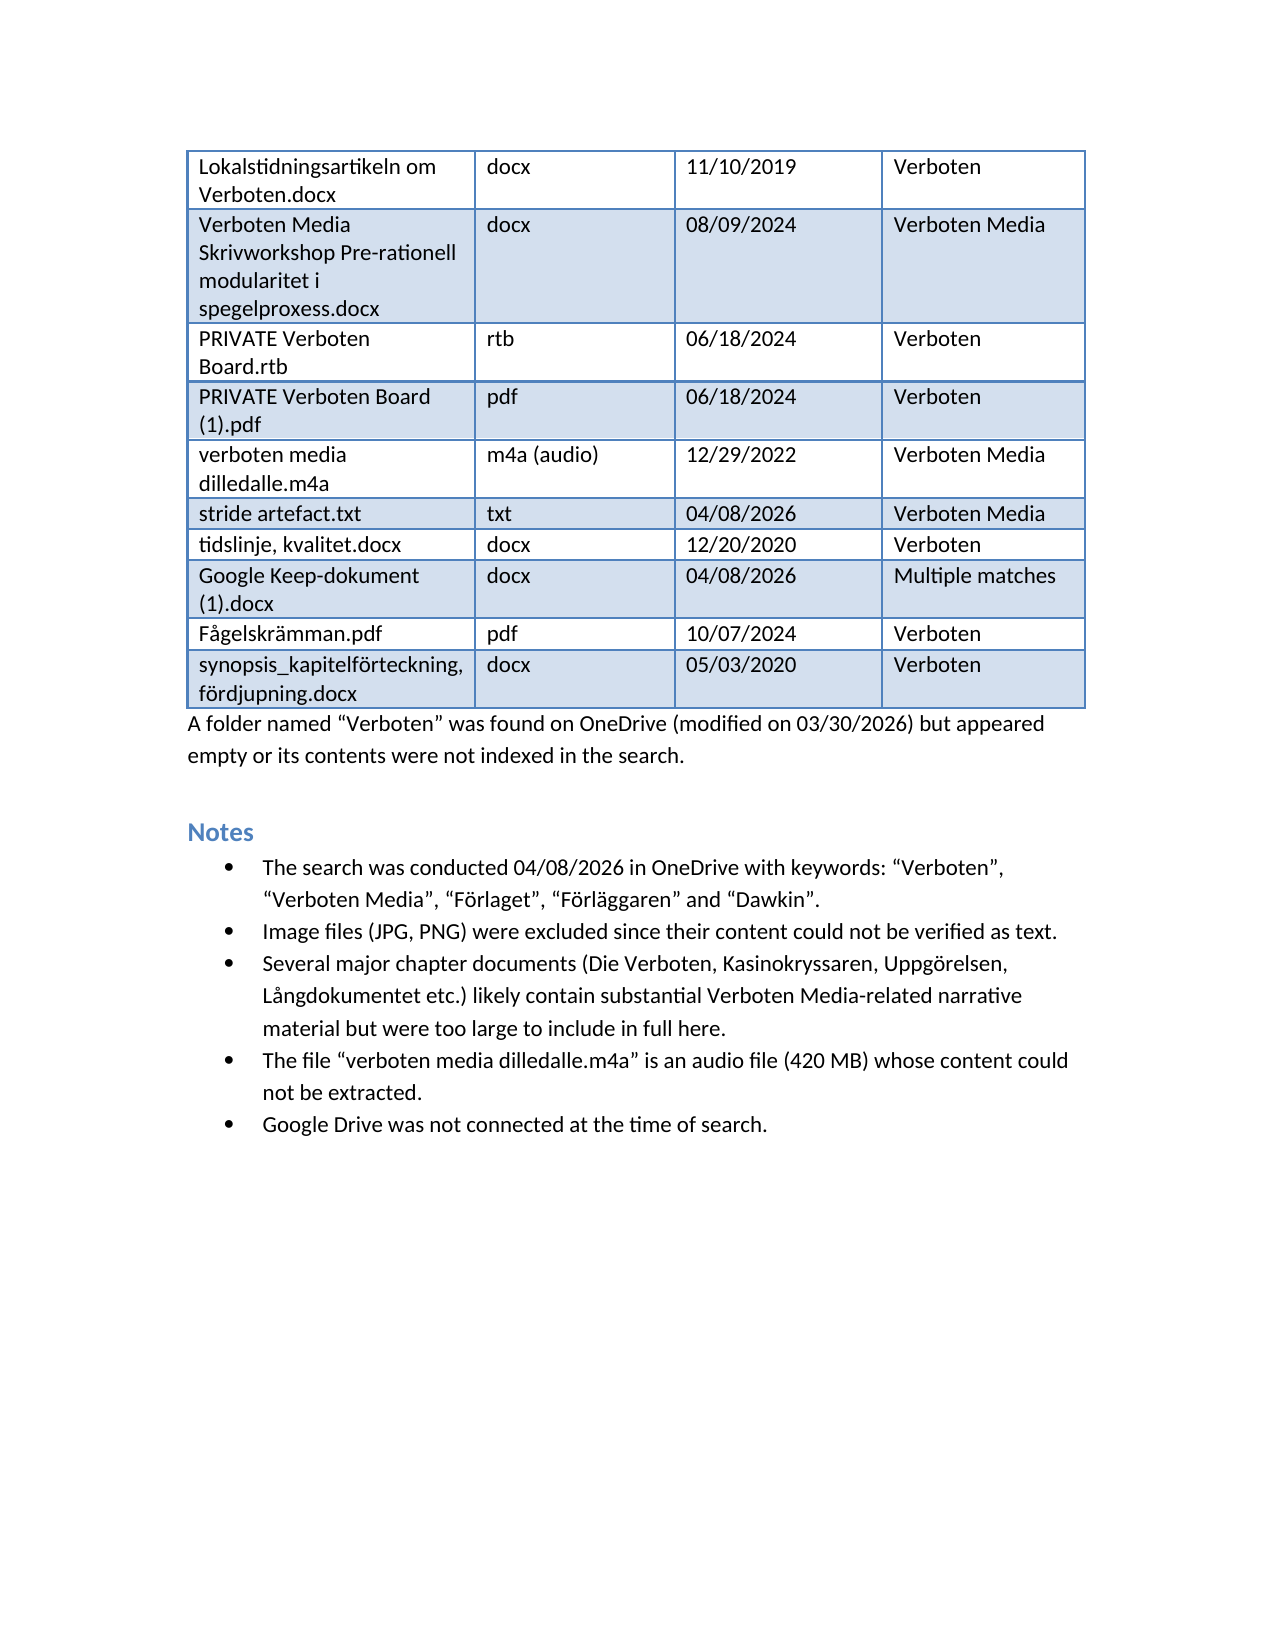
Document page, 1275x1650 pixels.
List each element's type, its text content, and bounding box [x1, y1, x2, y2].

table_cell rtb [476, 324, 674, 380]
table_cell 12/20/2020 [676, 530, 881, 559]
table_cell docx [476, 210, 674, 322]
table_cell 06/18/2024 [676, 383, 881, 438]
table_cell Multiple matches [883, 561, 1084, 617]
table_cell Verboten [883, 530, 1084, 559]
table_cell pdf [476, 619, 674, 648]
table_cell synopsis_kapitelförteckning, fördjupning.docx [189, 651, 474, 707]
table_cell 06/18/2024 [676, 324, 881, 380]
table_cell 08/09/2024 [676, 210, 881, 322]
list The search was conducted 04/08/2026 in OneDrive with keywords: “Verboten”, “Verboten Media”, “Förlaget”, “Förläggaren” and “Dawkin”. [225, 853, 1087, 913]
table_cell Verboten [883, 651, 1084, 707]
list The file “verboten media dilledalle.m4a” is an audio file (420 MB) whose content could not be extracted. [225, 1046, 1087, 1106]
table_cell docx [476, 651, 674, 707]
table_cell 04/08/2026 [676, 499, 881, 528]
table_cell 05/03/2020 [676, 651, 881, 707]
table_cell pdf [476, 383, 674, 438]
table_cell txt [476, 499, 674, 528]
table_cell Verboten Media [883, 441, 1084, 497]
table_cell 12/29/2022 [676, 441, 881, 497]
table_cell Verboten Media [883, 499, 1084, 528]
table_cell Verboten Media Skrivworkshop Pre-rationell modularitet i spegelproxess.docx [189, 210, 474, 322]
table_cell PRIVATE Verboten Board (1).pdf [189, 383, 474, 438]
table_cell 10/07/2024 [676, 619, 881, 648]
list Image files (JPG, PNG) were excluded since their content could not be verified as text. [225, 917, 1087, 945]
text A folder named “Verboten” was found on OneDrive (modified on 03/30/2026) but appeared empty or its contents were not indexed in the search. [187, 709, 1087, 769]
list Google Drive was not connected at the time of search. [225, 1110, 1087, 1138]
table_cell stride artefact.txt [189, 499, 474, 528]
table_cell Google Keep-dokument (1).docx [189, 561, 474, 617]
table_cell docx [476, 530, 674, 559]
table_cell Verboten [883, 152, 1084, 208]
table_cell tidslinje, kvalitet.docx [189, 530, 474, 559]
table_cell m4a (audio) [476, 441, 674, 497]
table_cell Fågelskrämman.pdf [189, 619, 474, 648]
table_cell docx [476, 561, 674, 617]
table_cell Verboten [883, 324, 1084, 380]
table_cell PRIVATE Verboten Board.rtb [189, 324, 474, 380]
table_cell verboten media dilledalle.m4a [189, 441, 474, 497]
table_cell Verboten [883, 383, 1084, 438]
table_cell Lokalstidningsartikeln om Verboten.docx [189, 152, 474, 208]
table_cell 04/08/2026 [676, 561, 881, 617]
table_cell Verboten [883, 619, 1084, 648]
table_cell Verboten Media [883, 210, 1084, 322]
subtitle Notes [187, 815, 1087, 848]
table_cell docx [476, 152, 674, 208]
table_cell 11/10/2019 [676, 152, 881, 208]
list Several major chapter documents (Die Verboten, Kasinokryssaren, Uppgörelsen, Långdokumentet etc.) likely contain substantial Verboten Media-related narrative material but were too large to include in full here. [225, 949, 1087, 1042]
